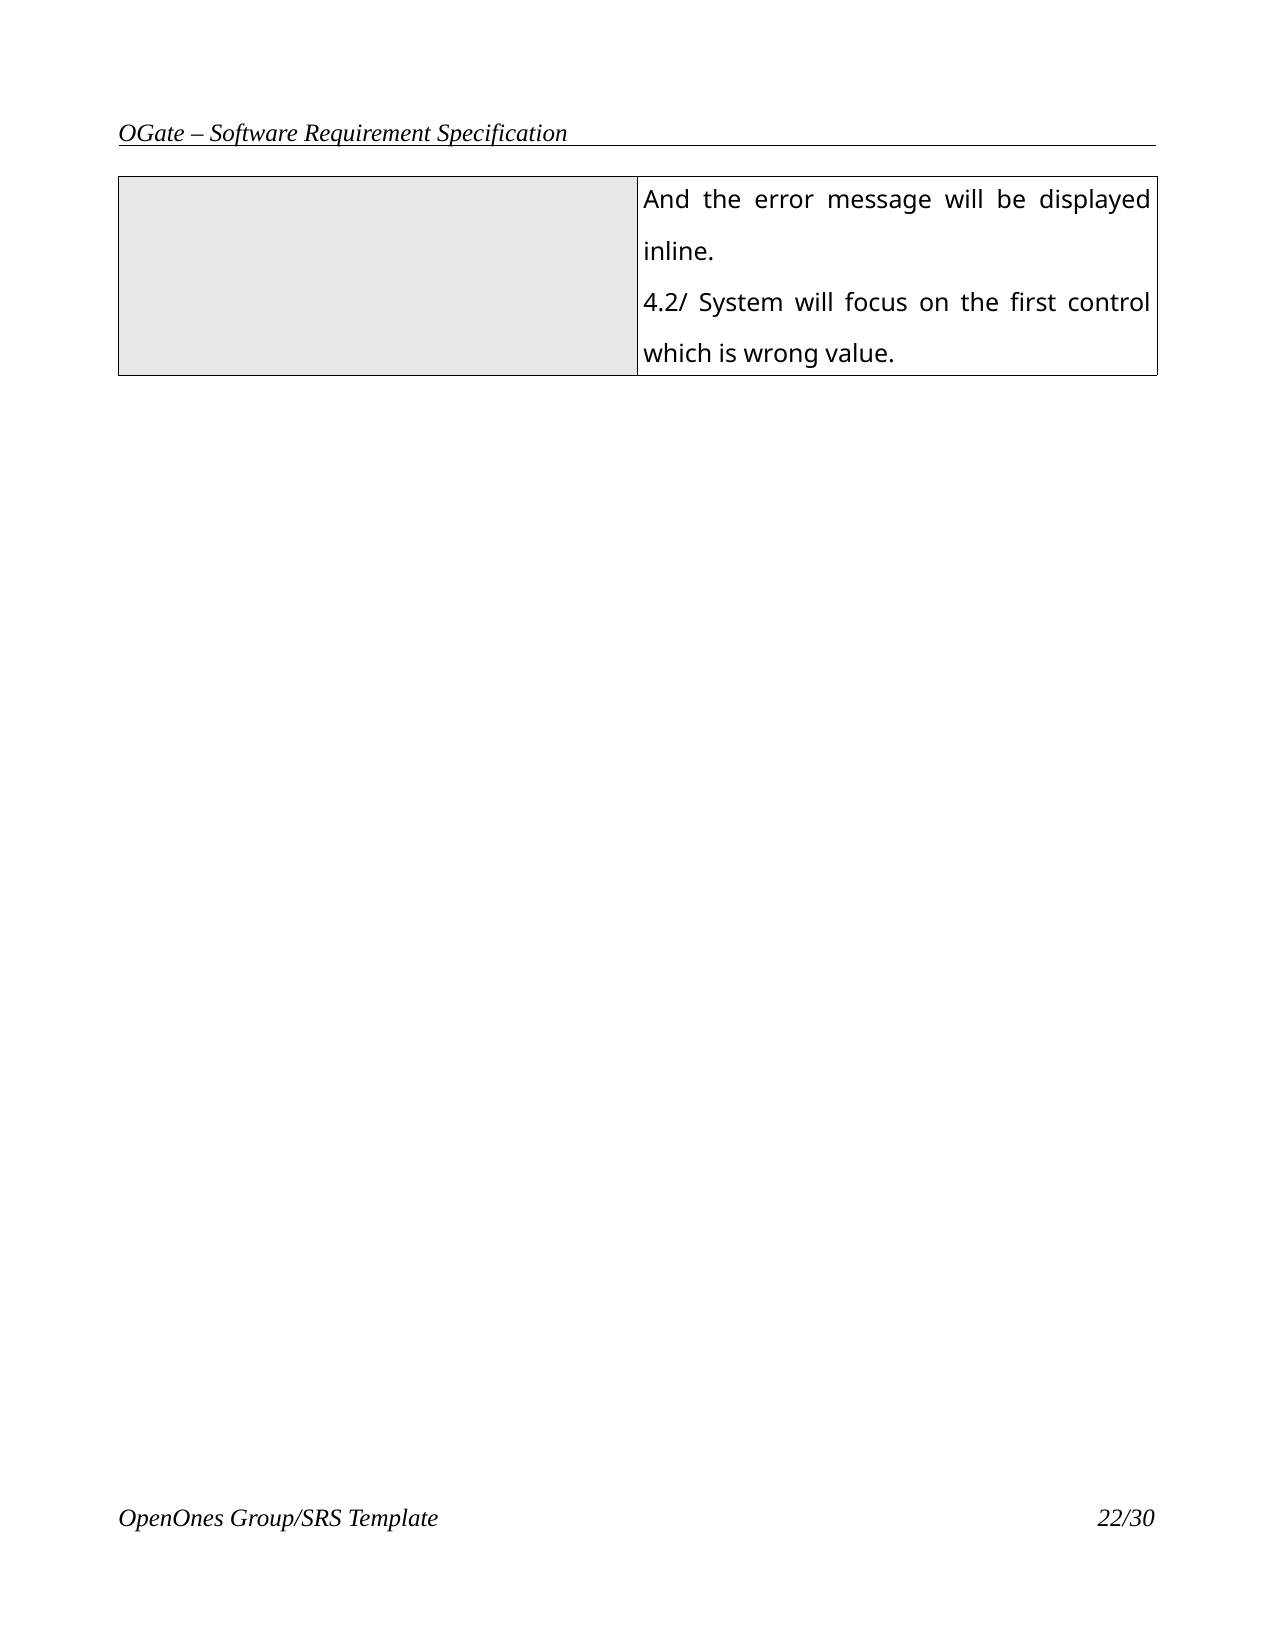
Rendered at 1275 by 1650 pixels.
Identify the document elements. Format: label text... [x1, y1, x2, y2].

table_cell [119, 177, 637, 375]
table_cell And the error message will be displayed inline. 4.2/ System will focus on the first control which is wrong value. [638, 177, 1157, 375]
